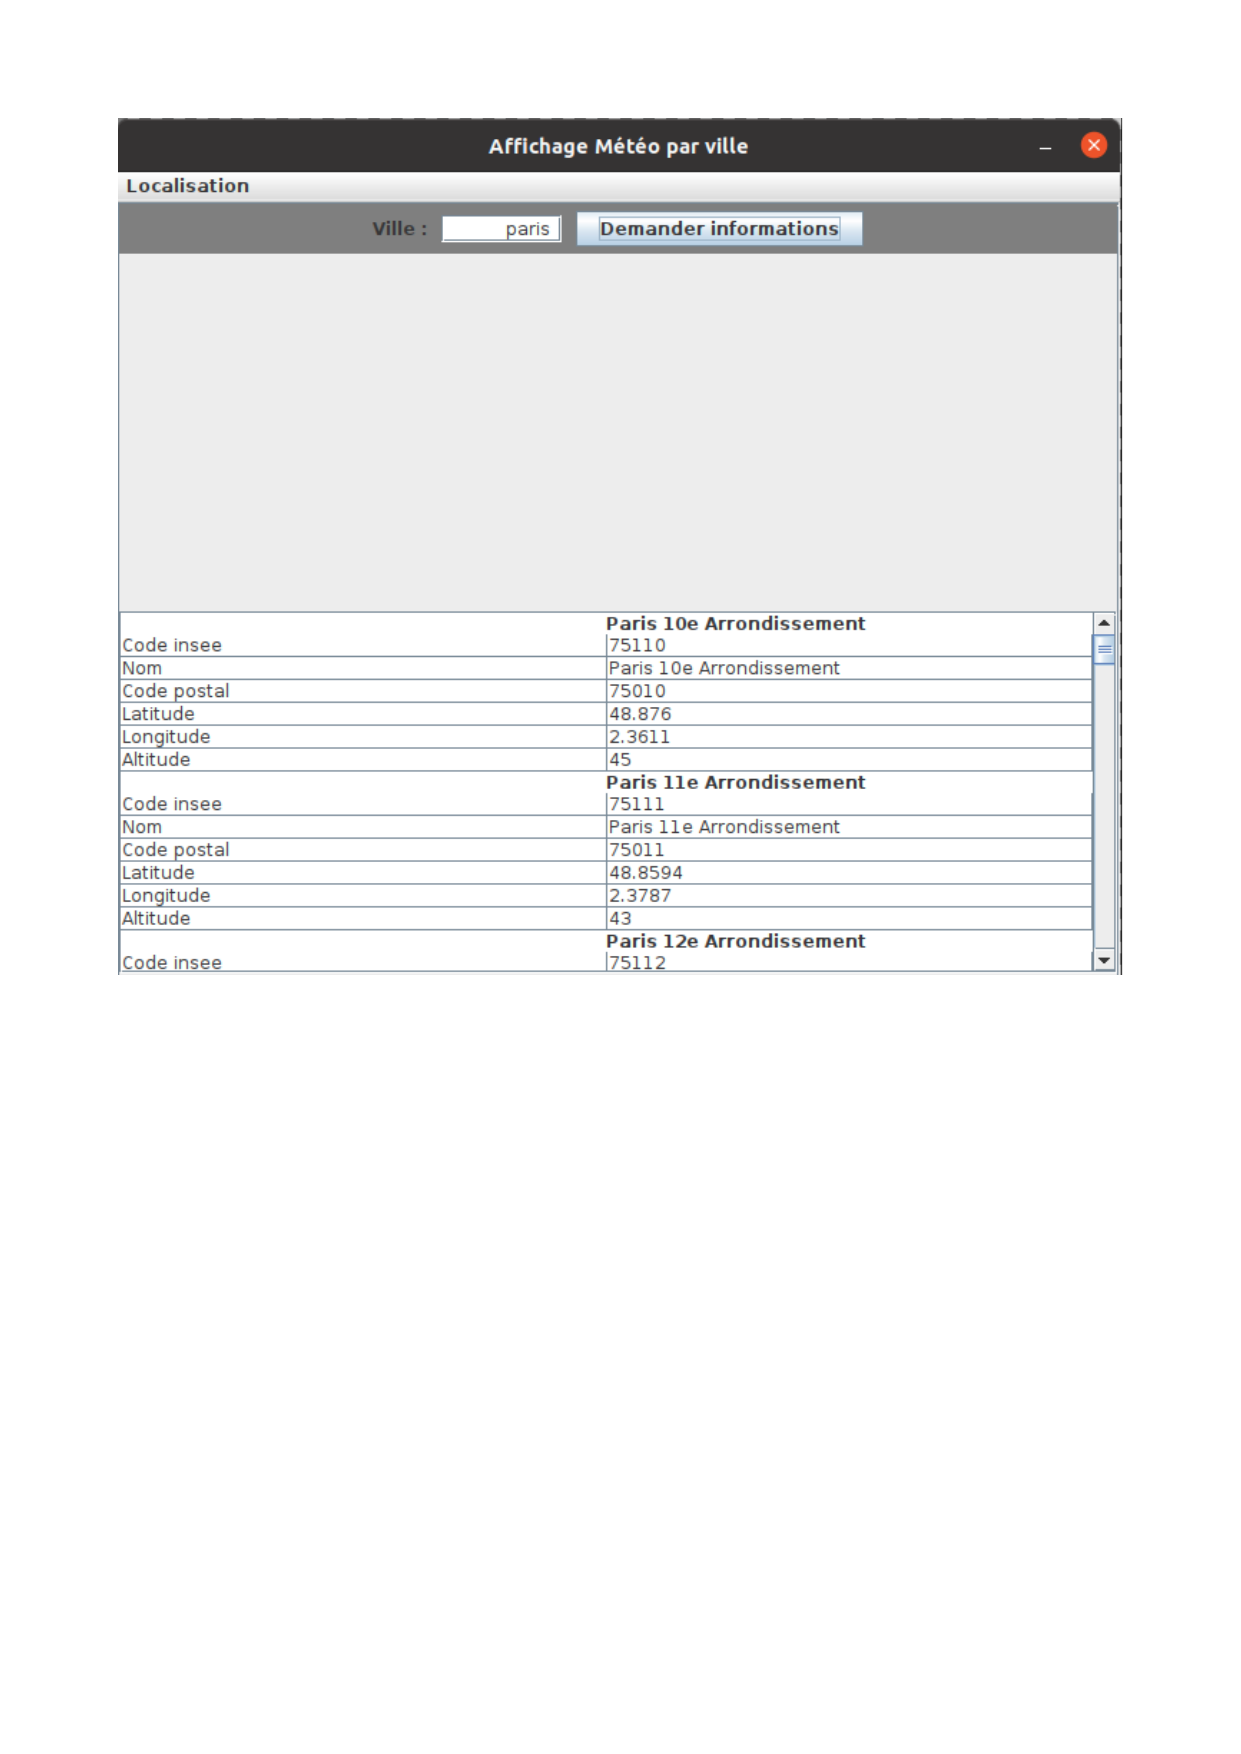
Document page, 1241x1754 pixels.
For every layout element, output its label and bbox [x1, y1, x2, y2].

picture [118, 118, 1123, 975]
